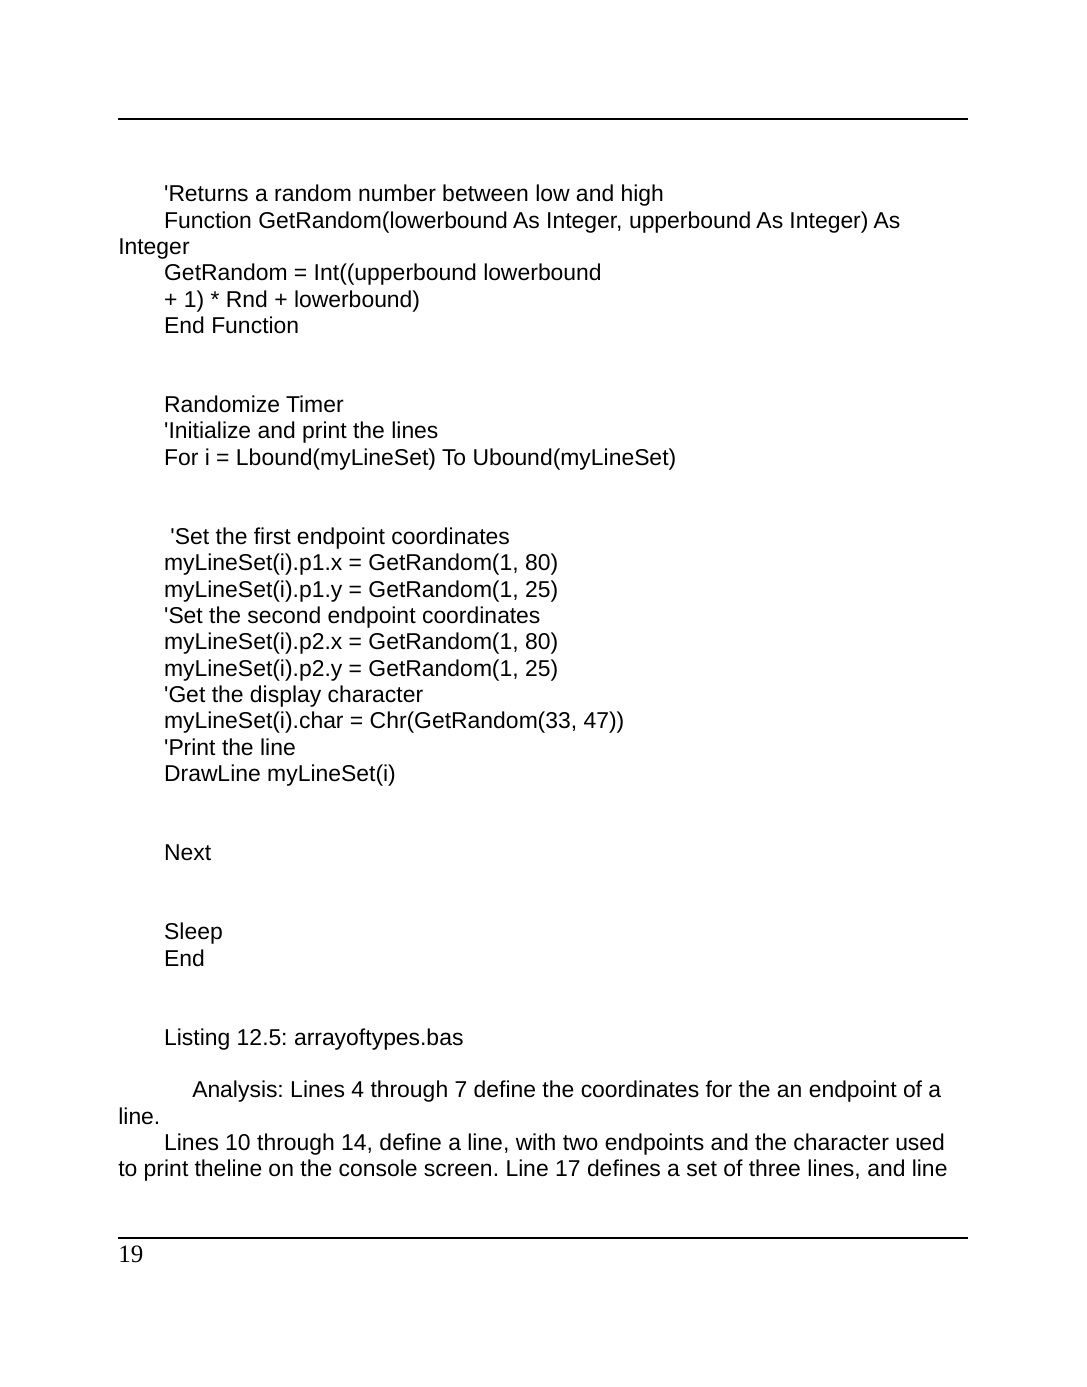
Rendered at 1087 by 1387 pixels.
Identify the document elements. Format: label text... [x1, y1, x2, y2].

text Function GetRandom(lowerbound As Integer, upperbound As Integer) As Integer [118, 207, 968, 259]
text Lines 10 through 14, define a line, with two endpoints and the character used to print theline on the console screen. Line 17 defines a set of three lines, and line [118, 1129, 968, 1182]
text Next [118, 839, 968, 865]
text GetRandom = Int((upperbound lowerbound [118, 259, 968, 286]
text End Function [118, 312, 968, 338]
text 'Print the line [118, 734, 968, 760]
text myLineSet(i).p2.x = GetRandom(1, 80) [118, 628, 968, 654]
text For i = Lbound(myLineSet) To Ubound(myLineSet) [118, 444, 968, 470]
text 'Returns a random number between low and high [118, 180, 968, 207]
text myLineSet(i).p1.y = GetRandom(1, 25) [118, 576, 968, 602]
text 'Set the first endpoint coordinates [118, 523, 968, 549]
text + 1) * Rnd + lowerbound) [118, 286, 968, 312]
text myLineSet(i).p1.x = GetRandom(1, 80) [118, 549, 968, 576]
text DrawLine myLineSet(i) [118, 760, 968, 786]
text Randomize Timer [118, 391, 968, 417]
text myLineSet(i).char = Chr(GetRandom(33, 47)) [118, 707, 968, 734]
text 'Set the second endpoint coordinates [118, 602, 968, 628]
text 'Get the display character [118, 681, 968, 707]
text 'Initialize and print the lines [118, 417, 968, 444]
text myLineSet(i).p2.y = GetRandom(1, 25) [118, 654, 968, 681]
text Analysis: Lines 4 through 7 define the coordinates for the an endpoint of a line. [118, 1076, 968, 1129]
text Listing 12.5: arrayoftypes.bas [118, 1023, 968, 1050]
text End [118, 944, 968, 971]
text Sleep [118, 918, 968, 944]
